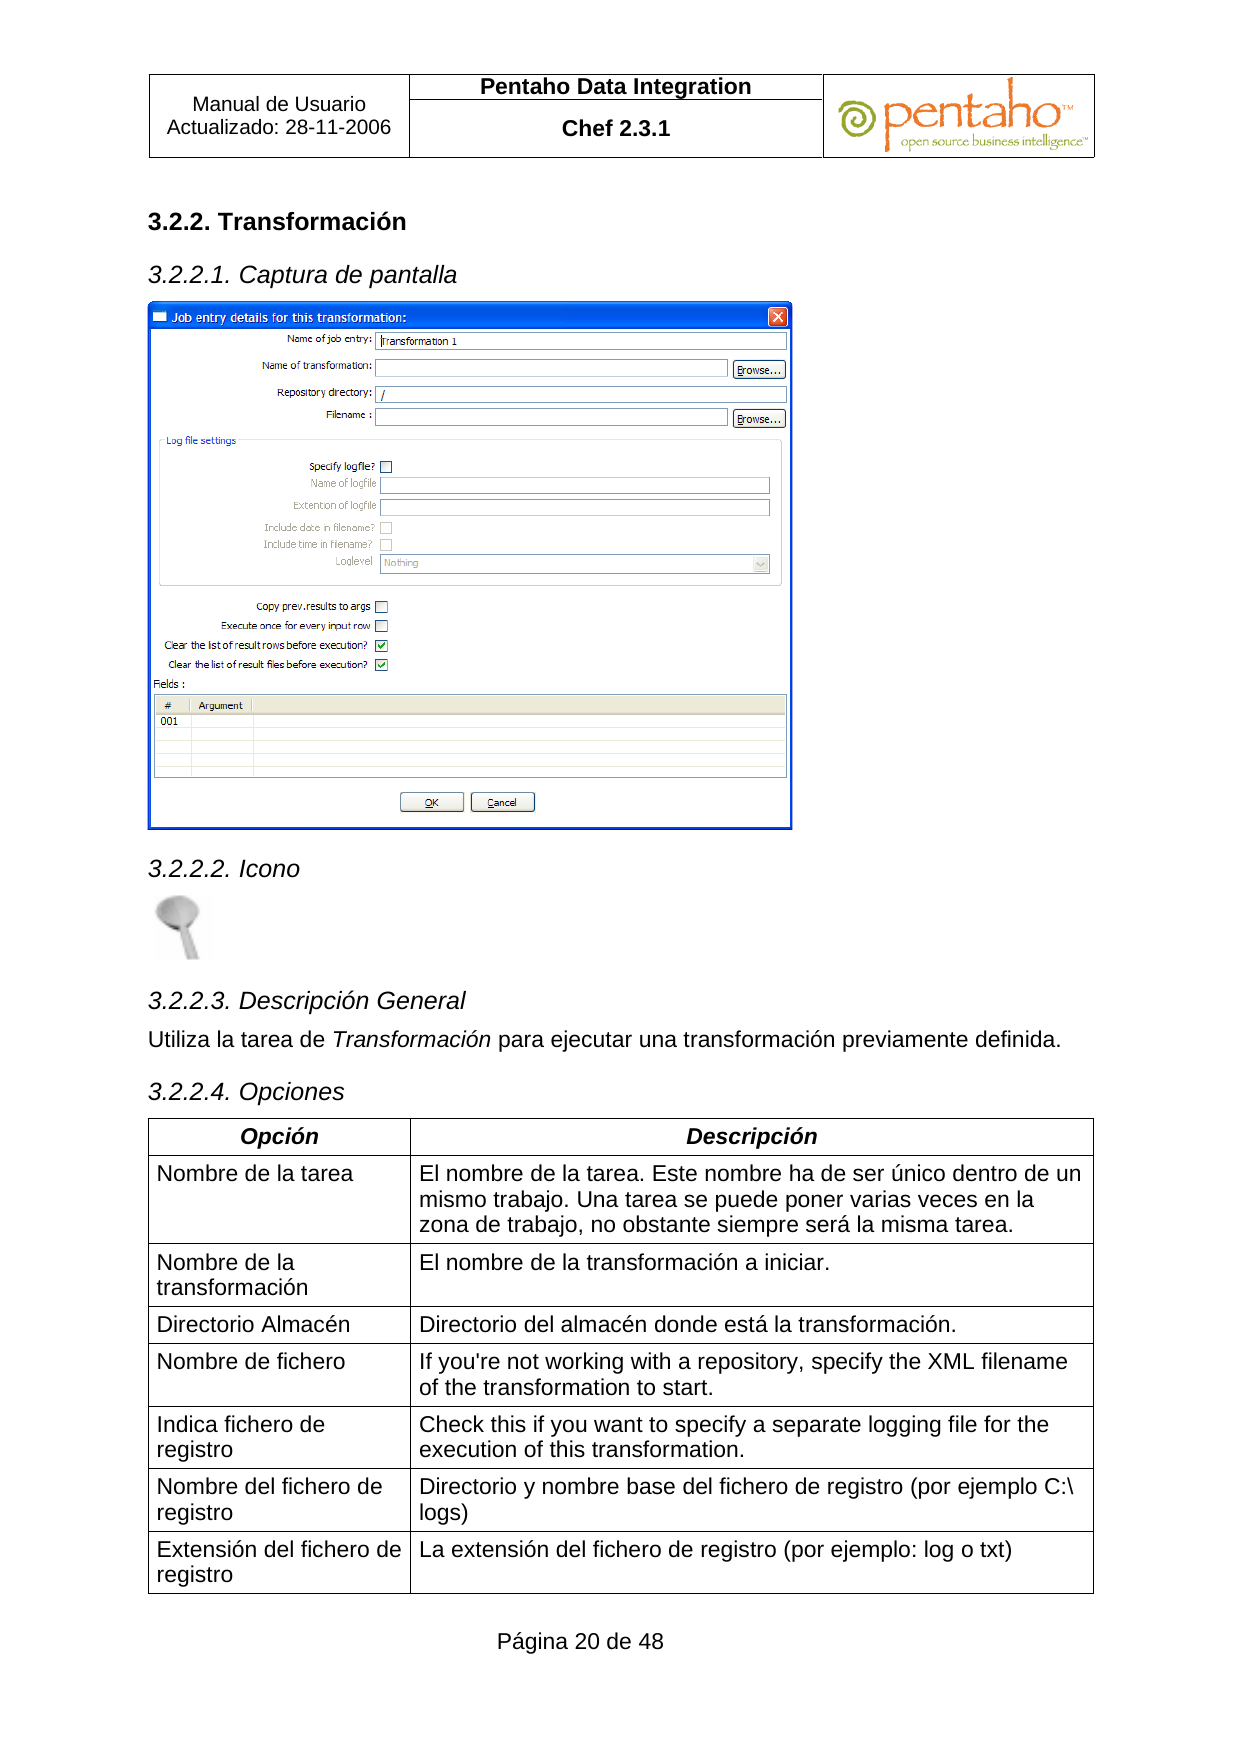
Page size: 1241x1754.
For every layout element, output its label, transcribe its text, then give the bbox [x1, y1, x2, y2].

table_cell Check this if you want to specify a separate logging file for the execution of this transformation. [411, 1407, 1093, 1468]
text Utiliza la tarea de Transformación para ejecutar una transformación previamente definida. [148, 1027, 1092, 1053]
table_cell Nombre de fichero [149, 1344, 410, 1406]
table_cell La extensión del fichero de registro (por ejemplo: log o txt) [411, 1532, 1093, 1593]
subtitle Descripción General [148, 987, 1092, 1014]
subtitle Icono [148, 854, 1092, 882]
table_cell Nombre de la transformación [149, 1244, 410, 1306]
picture [147, 895, 215, 962]
subtitle Opciones [148, 1078, 1092, 1106]
table_cell El nombre de la tarea. Este nombre ha de ser único dentro de un mismo trabajo. Una tarea se puede poner varias veces en la zona de trabajo, no obstante siempre será la misma tarea. [411, 1156, 1093, 1243]
subtitle Captura de pantalla [148, 261, 1092, 289]
table_cell Nombre del fichero de registro [149, 1469, 410, 1531]
table_cell Nombre de la tarea [149, 1156, 410, 1243]
table_cell Directorio y nombre base del fichero de registro (por ejemplo C:\logs) [411, 1469, 1093, 1531]
table_cell El nombre de la transformación a iniciar. [411, 1244, 1093, 1306]
table_cell Indica fichero de registro [149, 1407, 410, 1468]
subtitle Transformación [148, 208, 1092, 236]
table_header Opción [149, 1119, 410, 1155]
picture [147, 301, 793, 830]
table_cell If you're not working with a repository, specify the XML filename of the transformation to start. [411, 1344, 1093, 1406]
table_header Descripción [411, 1119, 1093, 1155]
table_cell Extensión del fichero de registro [149, 1532, 410, 1593]
table_cell Directorio Almacén [149, 1307, 410, 1343]
table_cell Directorio del almacén donde está la transformación. [411, 1307, 1093, 1343]
